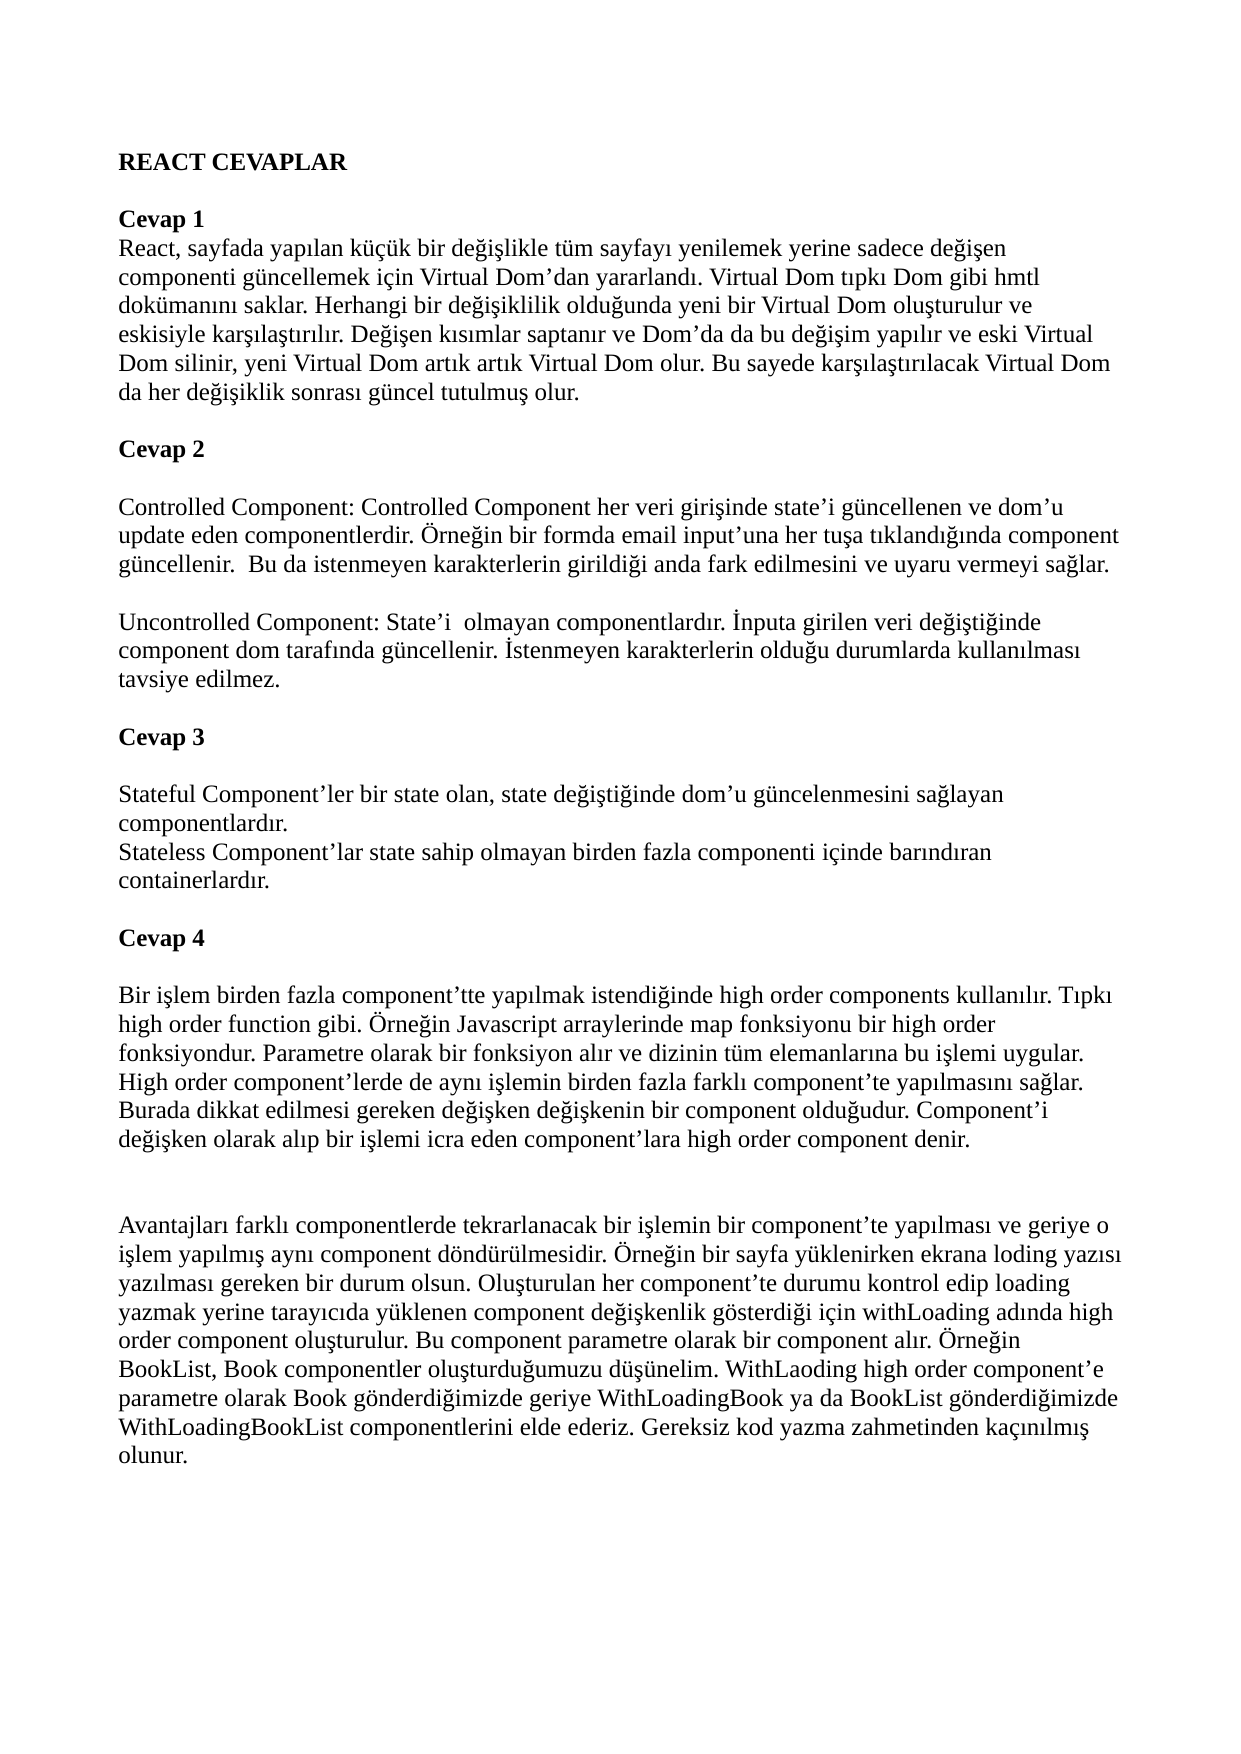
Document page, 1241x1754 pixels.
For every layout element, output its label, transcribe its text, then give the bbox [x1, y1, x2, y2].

text Cevap 3 [118, 722, 1122, 751]
text Cevap 4 [118, 923, 1122, 952]
text Bir işlem birden fazla component’tte yapılmak istendiğinde high order components kullanılır. Tıpkı high order function gibi. Örneğin Javascript arraylerinde map fonksiyonu bir high order fonksiyondur. Parametre olarak bir fonksiyon alır ve dizinin tüm elemanlarına bu işlemi uygular. High order component’lerde de aynı işlemin birden fazla farklı component’te yapılmasını sağlar. [118, 981, 1122, 1096]
text Stateless Component’lar state sahip olmayan birden fazla componenti içinde barındıran containerlardır. [118, 837, 1122, 894]
text Avantajları farklı componentlerde tekrarlanacak bir işlemin bir component’te yapılması ve geriye o işlem yapılmış aynı component döndürülmesidir. Örneğin bir sayfa yüklenirken ekrana loding yazısı yazılması gereken bir durum olsun. Oluşturulan her component’te durumu kontrol edip loading yazmak yerine tarayıcıda yüklenen component değişkenlik gösterdiği için withLoading adında high order component oluşturulur. Bu component parametre olarak bir component alır. Örneğin BookList, Book componentler oluşturduğumuzu düşünelim. WithLaoding high order component’e parametre olarak Book gönderdiğimizde geriye WithLoadingBook ya da BookList gönderdiğimizde WithLoadingBookList componentlerini elde ederiz. Gereksiz kod yazma zahmetinden kaçınılmış olunur. [118, 1211, 1122, 1469]
text Cevap 1 [118, 204, 1122, 233]
text React, sayfada yapılan küçük bir değişlikle tüm sayfayı yenilemek yerine sadece değişen componenti güncellemek için Virtual Dom’dan yararlandı. Virtual Dom tıpkı Dom gibi hmtl dokümanını saklar. Herhangi bir değişiklilik olduğunda yeni bir Virtual Dom oluşturulur ve eskisiyle karşılaştırılır. Değişen kısımlar saptanır ve Dom’da da bu değişim yapılır ve eski Virtual Dom silinir, yeni Virtual Dom artık artık Virtual Dom olur. Bu sayede karşılaştırılacak Virtual Dom da her değişiklik sonrası güncel tutulmuş olur. [118, 233, 1122, 406]
text Cevap 2 [118, 434, 1122, 463]
text Controlled Component: Controlled Component her veri girişinde state’i güncellenen ve dom’u update eden componentlerdir. Örneğin bir formda email input’una her tuşa tıklandığında component güncellenir. Bu da istenmeyen karakterlerin girildiği anda fark edilmesini ve uyaru vermeyi sağlar. [118, 492, 1122, 578]
text Burada dikkat edilmesi gereken değişken değişkenin bir component olduğudur. Component’i değişken olarak alıp bir işlemi icra eden component’lara high order component denir. [118, 1096, 1122, 1153]
text Uncontrolled Component: State’i olmayan componentlardır. İnputa girilen veri değiştiğinde component dom tarafında güncellenir. İstenmeyen karakterlerin olduğu durumlarda kullanılması tavsiye edilmez. [118, 607, 1122, 693]
text REACT CEVAPLAR [118, 147, 1122, 176]
text Stateful Component’ler bir state olan, state değiştiğinde dom’u güncelenmesini sağlayan componentlardır. [118, 779, 1122, 837]
